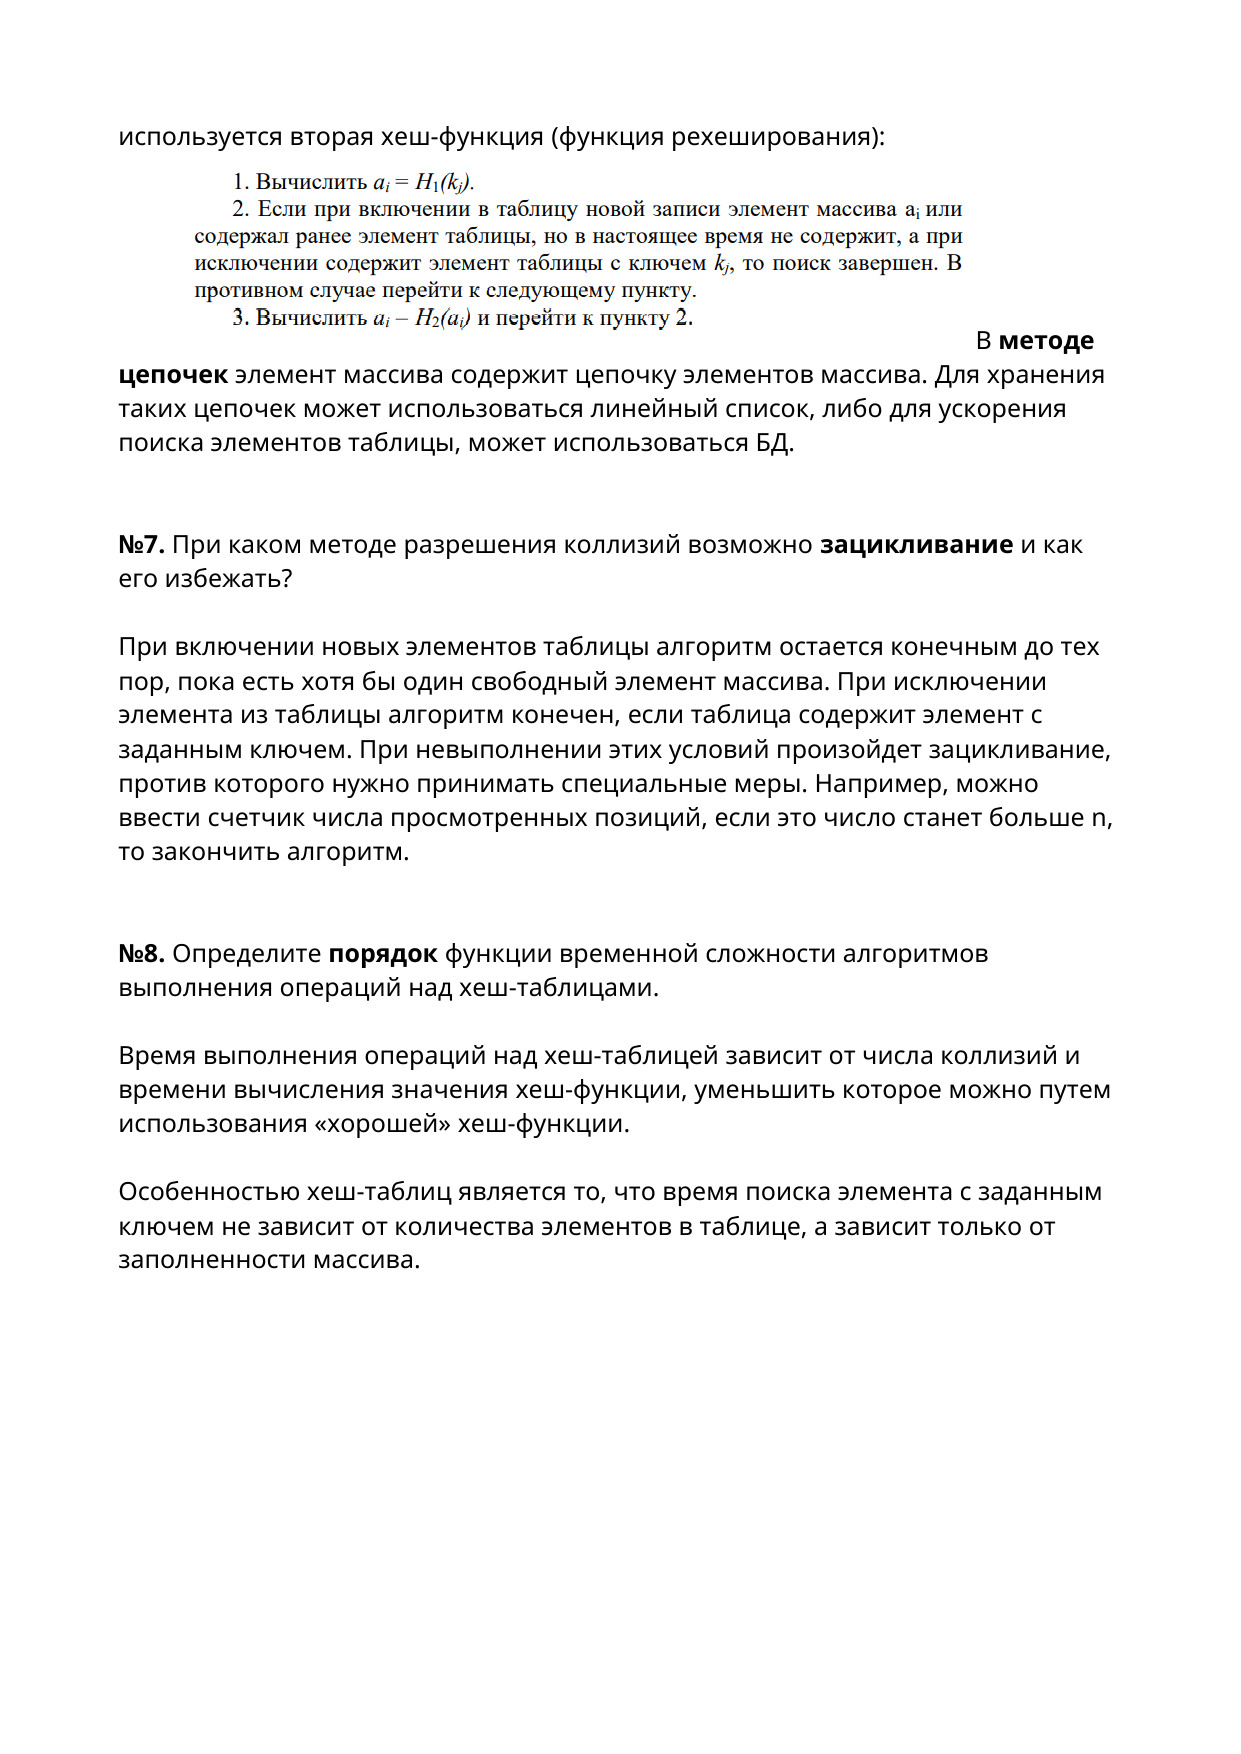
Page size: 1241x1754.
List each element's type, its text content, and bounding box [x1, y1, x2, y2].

text используется вторая хеш-функция (функция рехеширования): [118, 118, 1122, 152]
text В методе цепочек элемент массива содержит цепочку элементов массива. Для хранения таких цепочек может использоваться линейный список, либо для ускорения поиска элементов таблицы, может использоваться БД. [118, 322, 1122, 459]
picture [171, 163, 976, 338]
text №8. Определите порядок функции временной сложности алгоритмов выполнения операций над хеш-таблицами. [118, 936, 1122, 1004]
text При включении новых элементов таблицы алгоритм остается конечным до тех пор, пока есть хотя бы один свободный элемент массива. При исключении элемента из таблицы алгоритм конечен, если таблица содержит элемент с заданным ключем. При невыполнении этих условий произойдет зацикливание, против которого нужно принимать специальные меры. Например, можно ввести счетчик числа просмотренных позиций, если это число станет больше n, то закончить алгоритм. [118, 629, 1122, 867]
text Время выполнения операций над хеш-таблицей зависит от числа коллизий и времени вычисления значения хеш-функции, уменьшить которое можно путем использования «хорошей» хеш-функции. [118, 1038, 1122, 1140]
text №7. При каком методе разрешения коллизий возможно зацикливание и как его избежать? [118, 527, 1122, 595]
text Особенностью хеш-таблиц является то, что время поиска элемента с заданным ключем не зависит от количества элементов в таблице, а зависит только от заполненности массива. [118, 1174, 1122, 1276]
